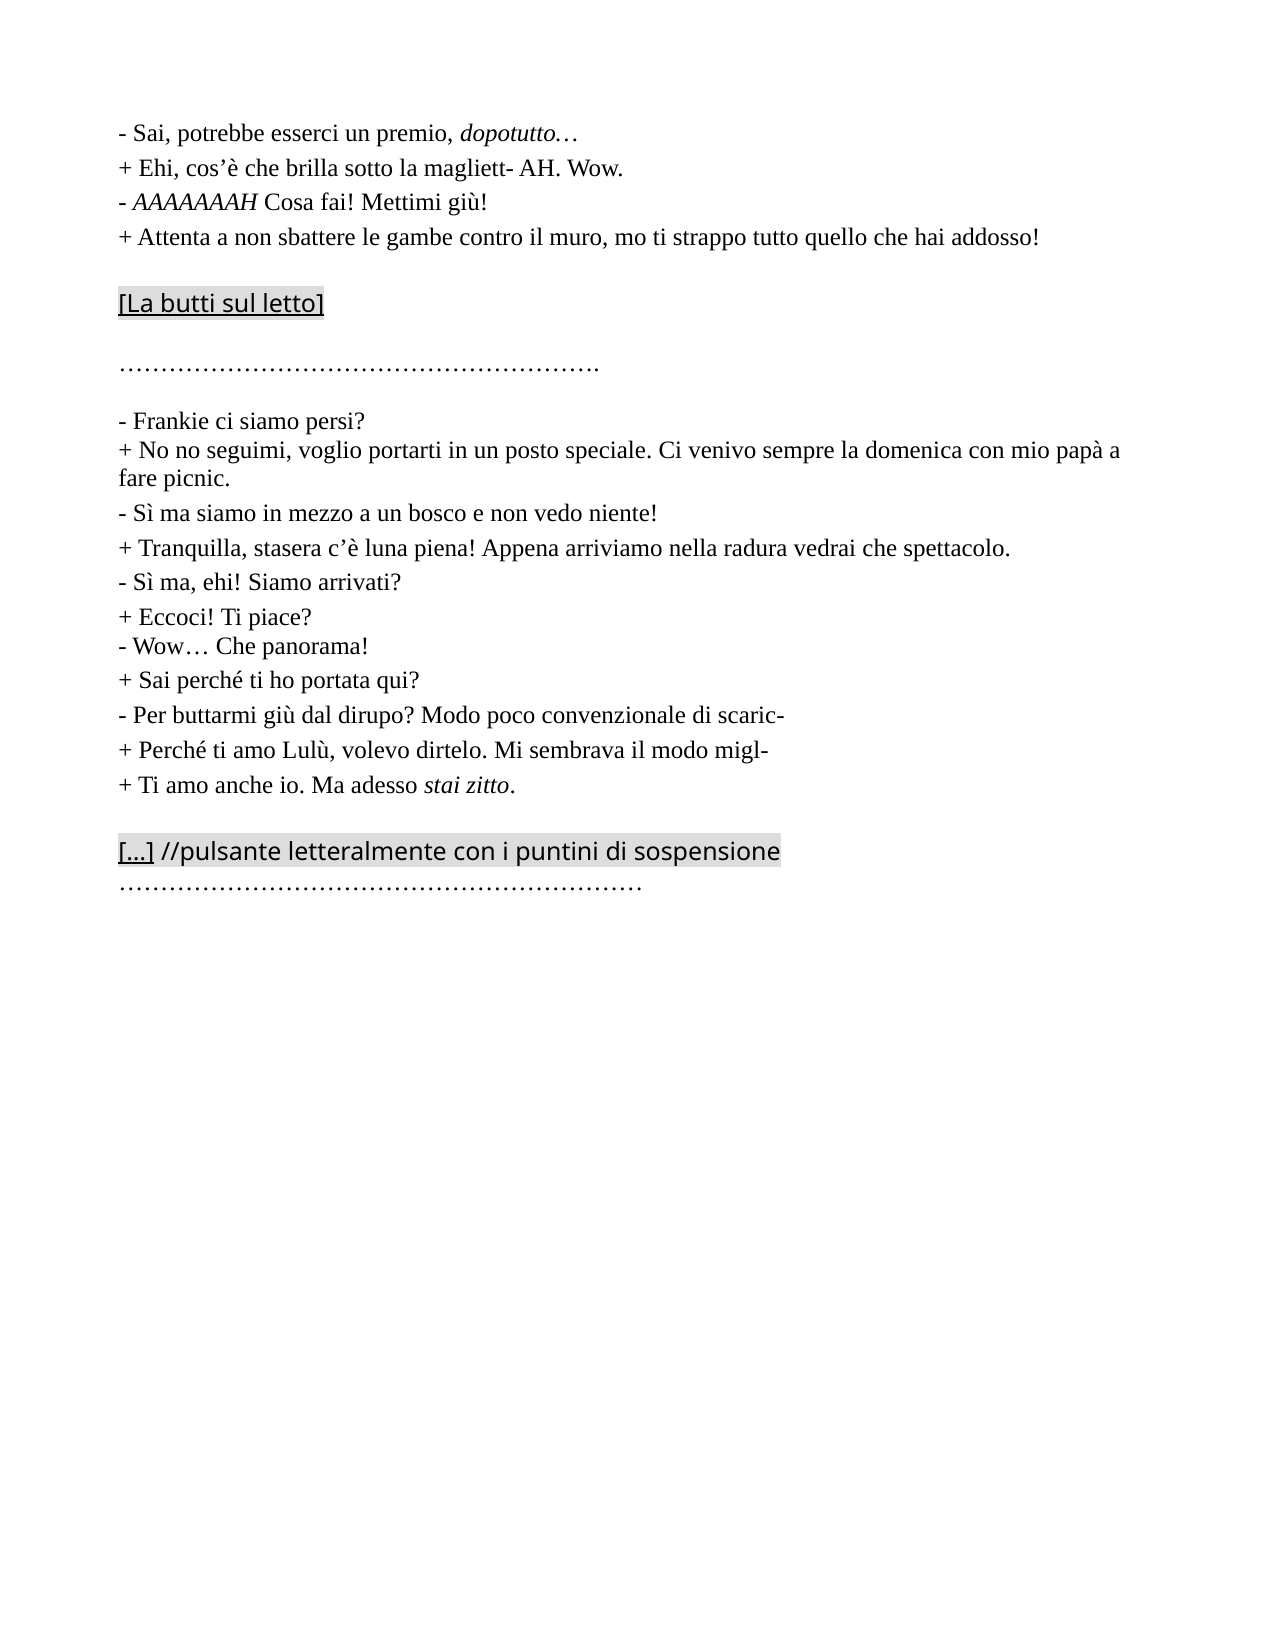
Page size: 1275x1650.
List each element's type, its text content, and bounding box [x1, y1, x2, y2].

text + Eccoci! Ti piace? - Wow… Che panorama! [118, 602, 1157, 660]
text + Sai perché ti ho portata qui? [118, 666, 1157, 694]
text - Frankie ci siamo persi? + No no seguimi, voglio portarti in un posto speciale. Ci venivo sempre la domenica con mio papà a fare picnic. [118, 406, 1157, 492]
text - Sì ma siamo in mezzo a un bosco e non vedo niente! [118, 498, 1157, 527]
text - AAAAAAAH Cosa fai! Mettimi giù! [118, 187, 1157, 216]
text + Ehi, cos’è che brilla sotto la magliett- AH. Wow. [118, 153, 1157, 182]
text - Sì ma, ehi! Siamo arrivati? [118, 567, 1157, 596]
text + Attenta a non sbattere le gambe contro il muro, mo ti strappo tutto quello che hai addosso! [118, 222, 1157, 251]
text […] //pulsante letteralmente con i puntini di sospensione [781, 833, 1157, 867]
text - Sai, potrebbe esserci un premio, dopotutto… [118, 118, 1157, 147]
text ……………………………………………………… [118, 867, 1157, 896]
text [La butti sul letto] [126, 286, 215, 314]
text [La butti sul letto] [324, 286, 1157, 320]
text …………………………………………………. [118, 348, 1157, 377]
text + Ti amo anche io. Ma adesso stai zitto. [118, 770, 1157, 798]
text + Perché ti amo Lulù, volevo dirtelo. Mi sembrava il modo migl- [118, 735, 1157, 764]
text - Per buttarmi giù dal dirupo? Modo poco convenzionale di scaric- [118, 700, 1157, 729]
text + Tranquilla, stasera c’è luna piena! Appena arriviamo nella radura vedrai che spettacolo. [118, 533, 1157, 562]
